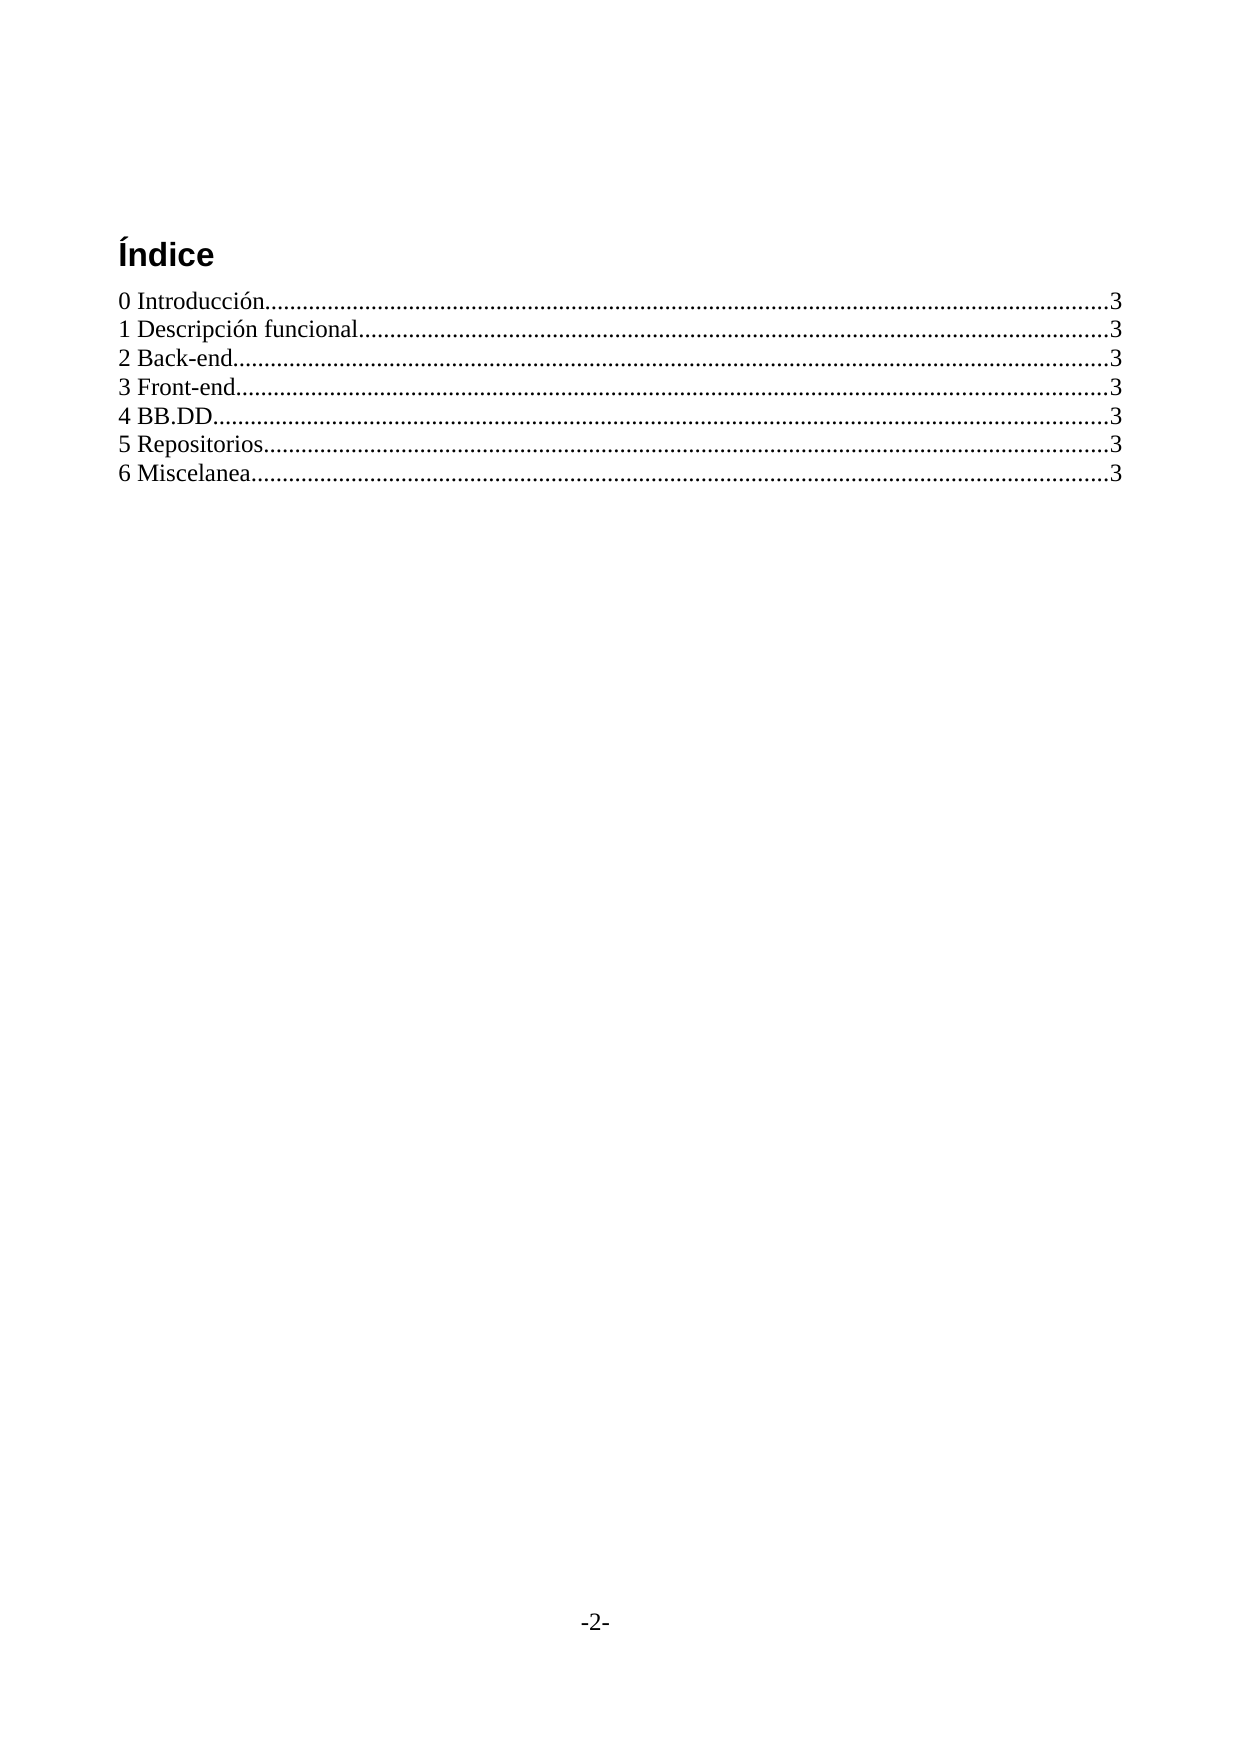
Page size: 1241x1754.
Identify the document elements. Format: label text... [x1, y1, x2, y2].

text 6 Miscelanea 3 [118, 458, 1122, 487]
text 1 Descripción funcional 3 [118, 314, 1122, 343]
text 3 Front-end 3 [118, 372, 1122, 401]
text 4 BB.DD. 3 [118, 401, 1122, 429]
text 2 Back-end 3 [118, 343, 1122, 372]
text 0 Introducción 3 [118, 286, 1122, 314]
text 5 Repositorios 3 [118, 429, 1122, 458]
subtitle Índice [118, 235, 1122, 273]
